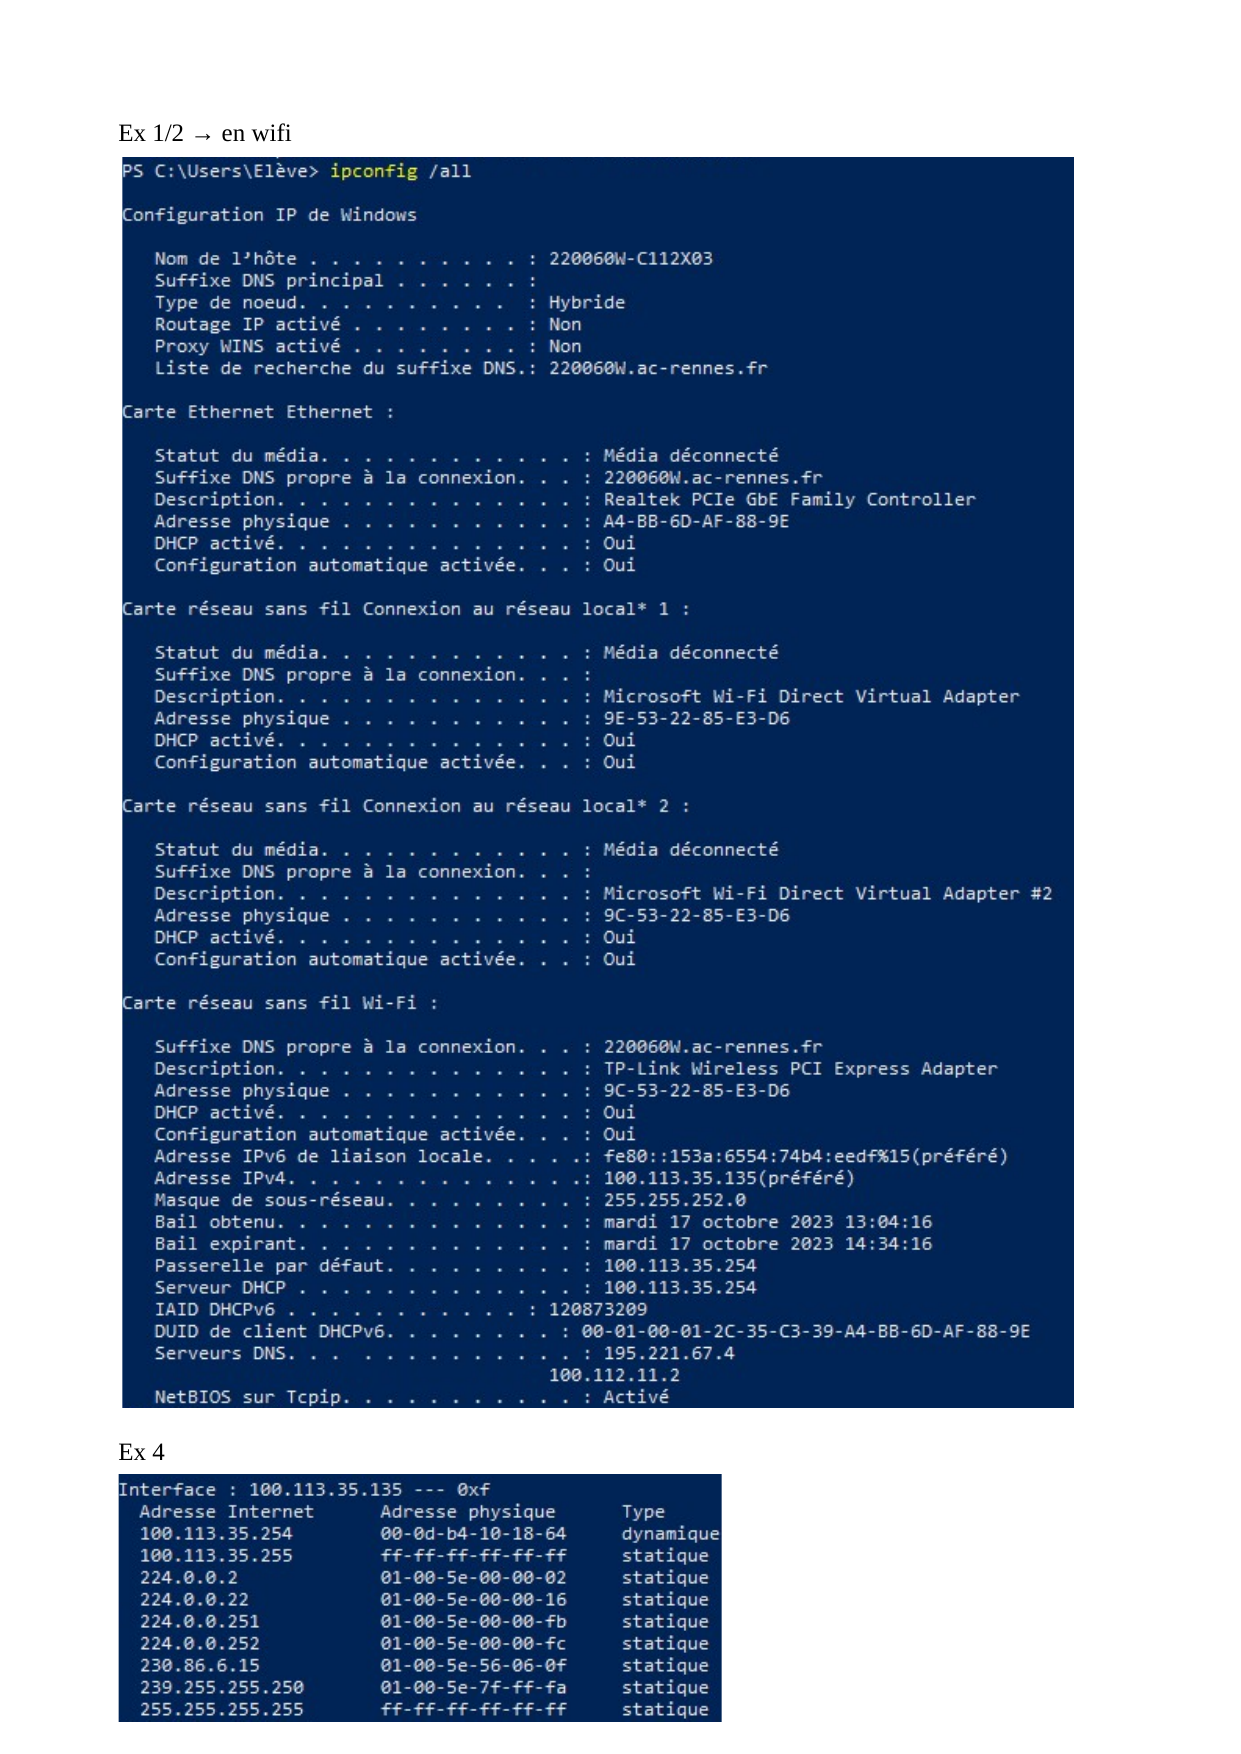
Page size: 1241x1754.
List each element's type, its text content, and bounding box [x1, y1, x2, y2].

text Ex 1/2 → en wifi [118, 118, 1122, 147]
picture [118, 1474, 722, 1722]
picture [122, 157, 1074, 1408]
text Ex 4 [118, 1437, 1122, 1465]
